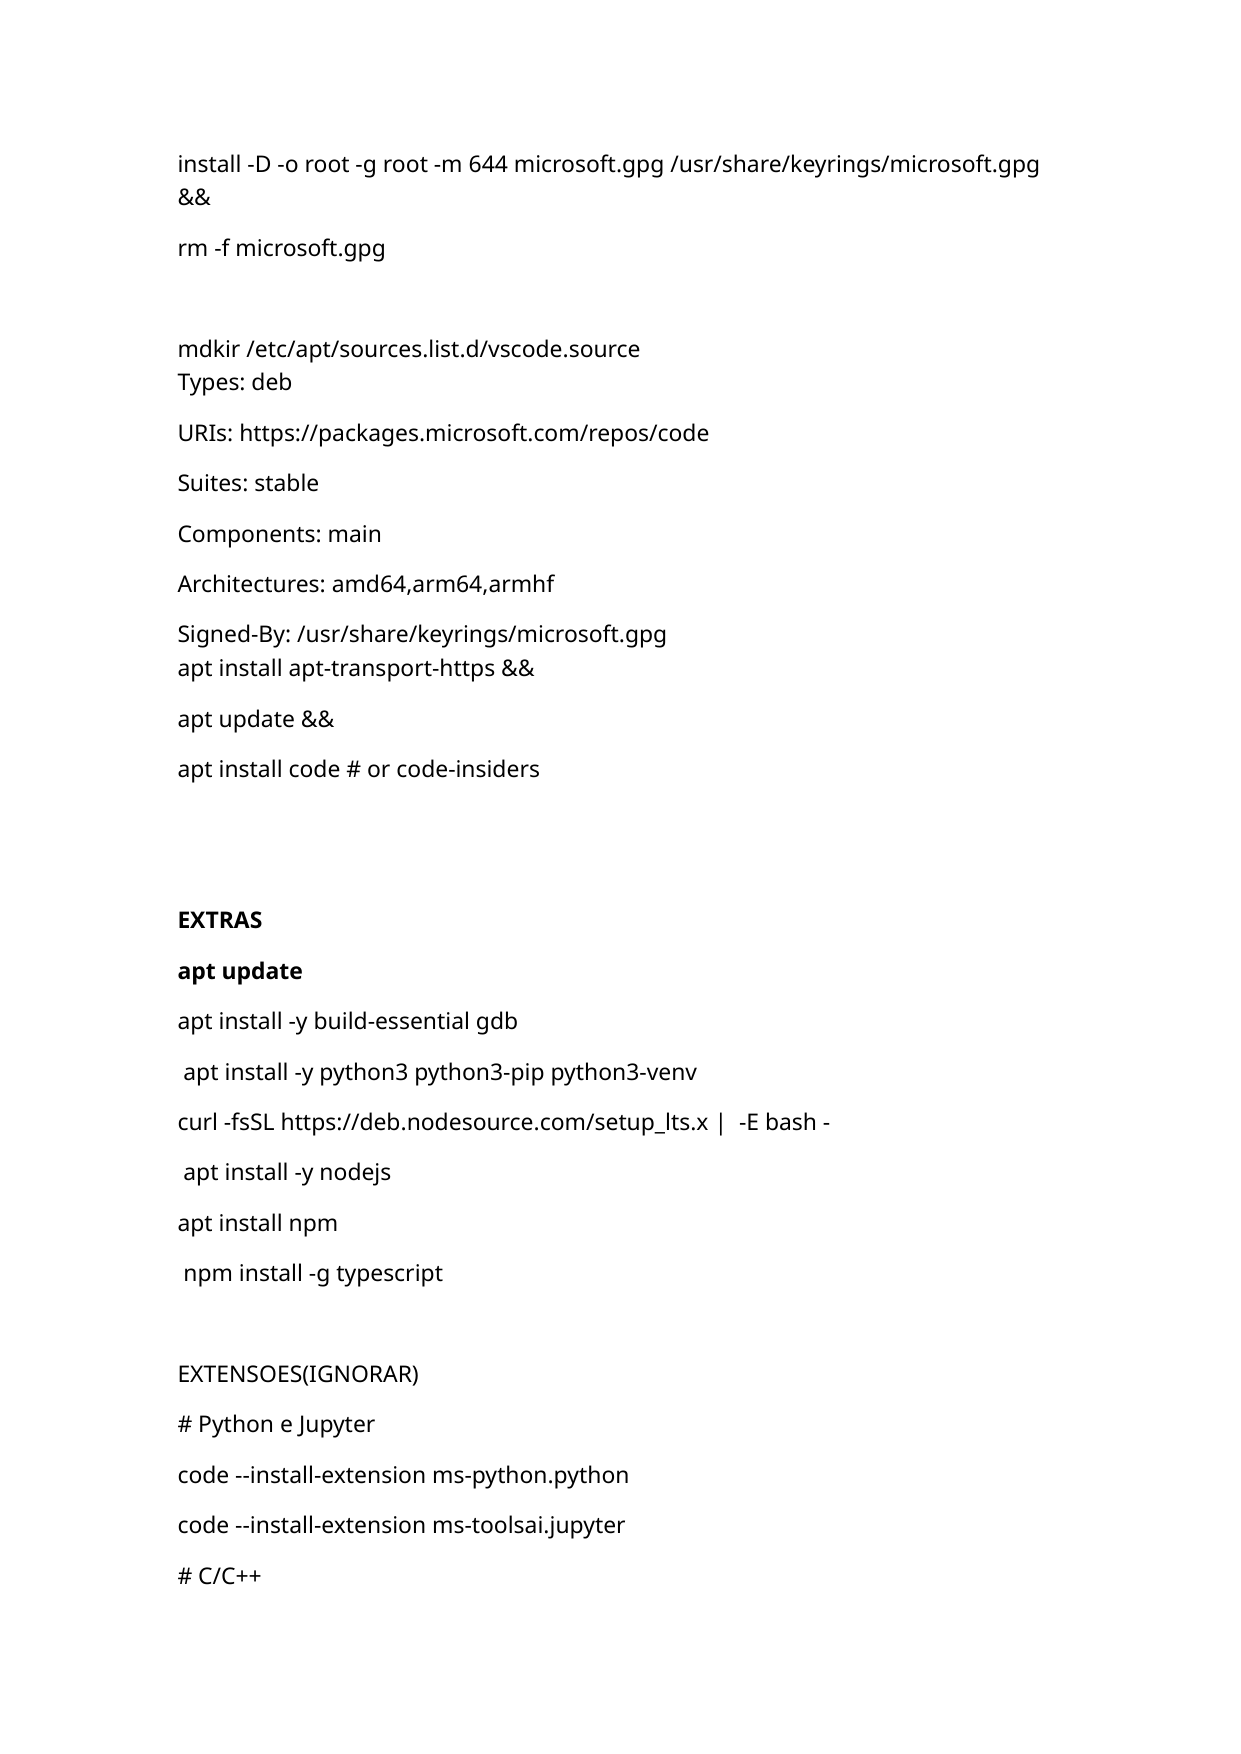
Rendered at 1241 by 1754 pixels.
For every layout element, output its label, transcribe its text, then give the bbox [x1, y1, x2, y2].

text code --install-extension ms-python.python [177, 1459, 1063, 1490]
text Suites: stable [177, 467, 1063, 498]
text apt install npm [177, 1207, 1063, 1238]
text apt update && [177, 703, 1063, 734]
text install -D -o root -g root -m 644 microsoft.gpg /usr/share/keyrings/microsoft.gpg && [177, 148, 1063, 213]
text apt install -y build-essential gdb [177, 1005, 1063, 1036]
text # C/C++ [177, 1560, 1063, 1591]
text Architectures: amd64,arm64,armhf [177, 568, 1063, 599]
text apt update [177, 955, 1063, 986]
text EXTENSOES(IGNORAR) [177, 1358, 1063, 1389]
text # Python e Jupyter [177, 1408, 1063, 1440]
text Signed-By: /usr/share/keyrings/microsoft.gpg apt install apt-transport-https && [177, 618, 1063, 683]
text rm -f microsoft.gpg [177, 232, 1063, 263]
text curl -fsSL https://deb.nodesource.com/setup_lts.x | -E bash - [177, 1106, 1063, 1137]
text mdkir /etc/apt/sources.list.d/vscode.source Types: deb [177, 333, 1063, 398]
text Components: main [177, 518, 1063, 549]
text code --install-extension ms-toolsai.jupyter [177, 1509, 1063, 1541]
text URIs: https://packages.microsoft.com/repos/code [177, 417, 1063, 448]
text npm install -g typescript [177, 1257, 1063, 1288]
text apt install -y python3 python3-pip python3-venv [177, 1056, 1063, 1087]
text EXTRAS [177, 904, 1063, 936]
text apt install -y nodejs [177, 1156, 1063, 1188]
text apt install code # or code-insiders [177, 753, 1063, 784]
